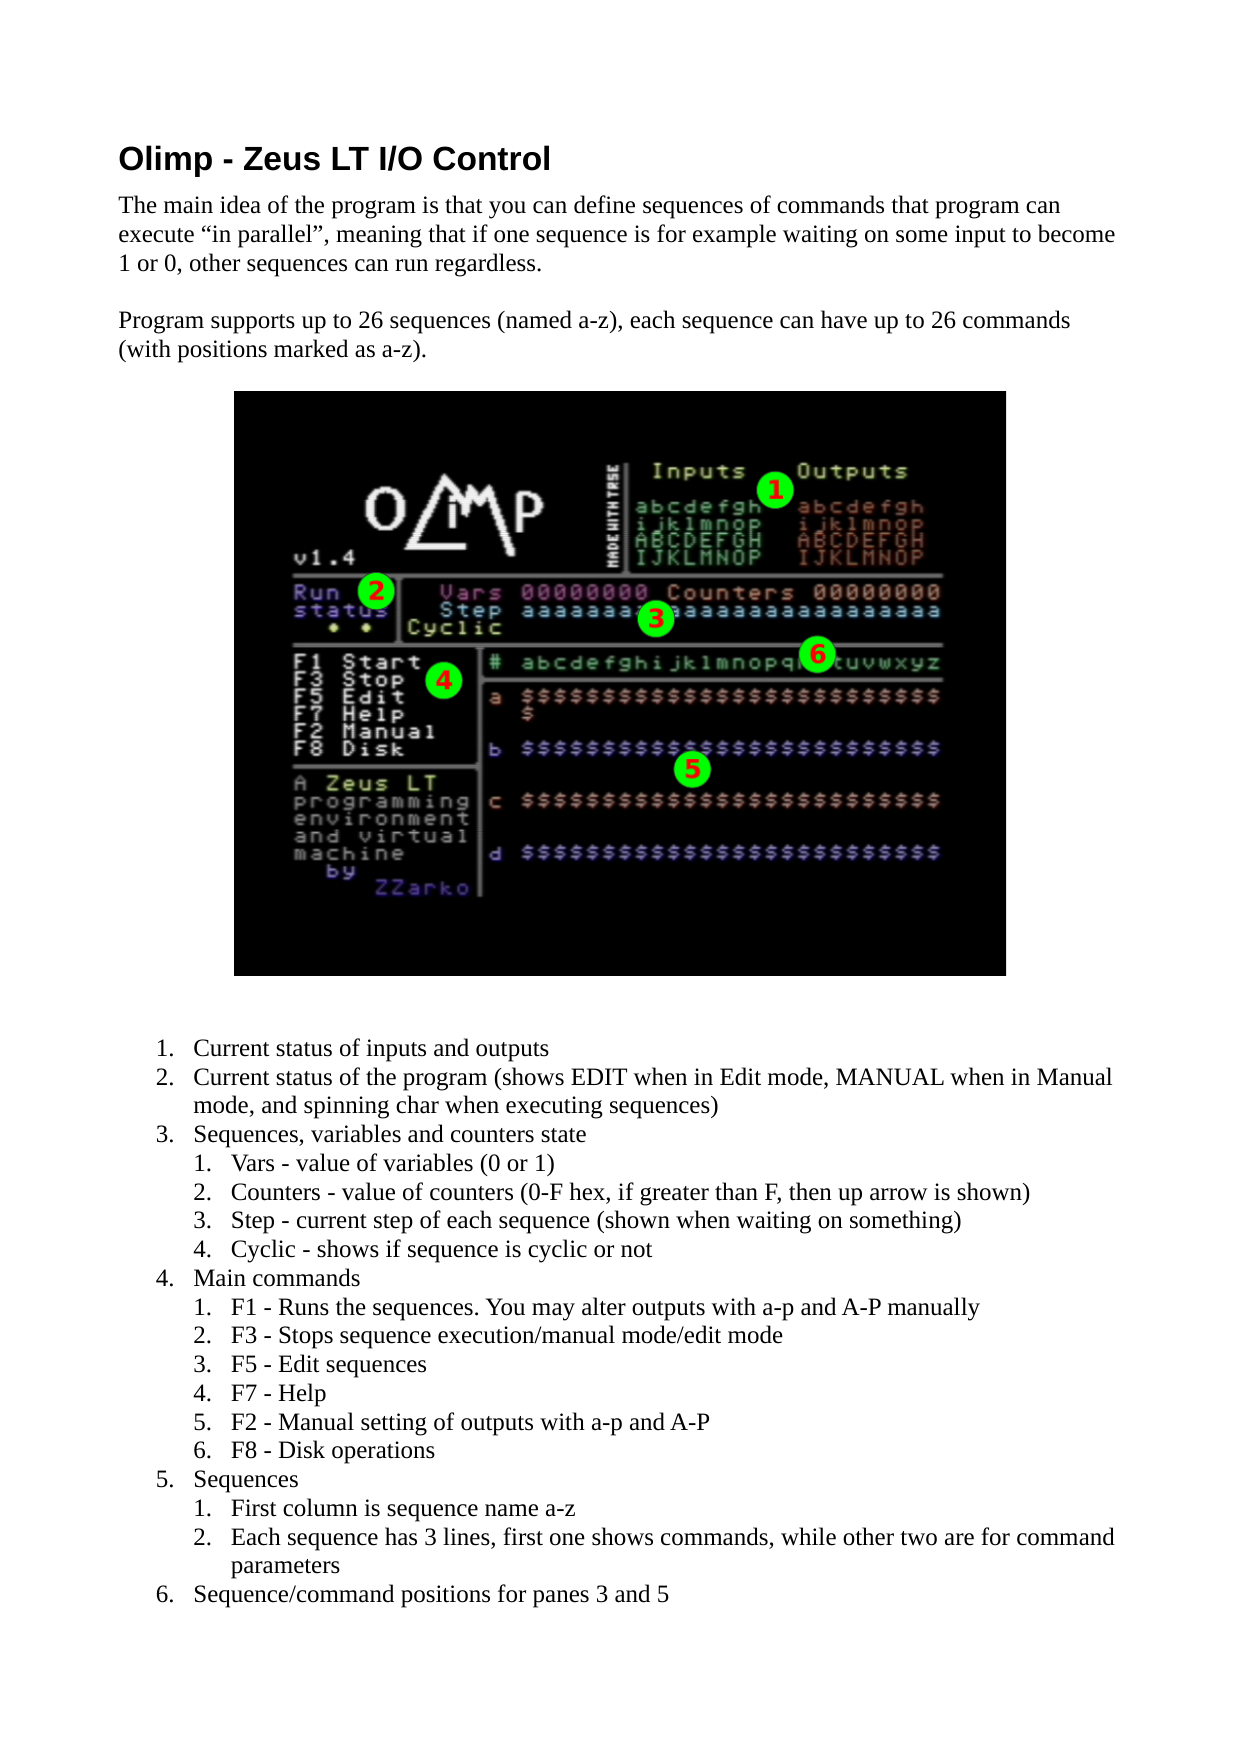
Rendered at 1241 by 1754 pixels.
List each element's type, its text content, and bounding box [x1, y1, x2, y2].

subtitle Olimp - Zeus LT I/O Control [118, 139, 1122, 178]
list F5 - Edit sequences [193, 1349, 1122, 1378]
list Current status of inputs and outputs [156, 1033, 1122, 1062]
list Each sequence has 3 lines, first one shows commands, while other two are for command parameters [193, 1522, 1122, 1579]
list F3 - Stops sequence execution/manual mode/edit mode [193, 1321, 1122, 1349]
text Program supports up to 26 sequences (named a-z), each sequence can have up to 26 commands (with positions marked as a-z). [118, 305, 1122, 363]
picture [234, 391, 1007, 976]
list Cyclic - shows if sequence is cyclic or not [193, 1234, 1122, 1263]
list Sequences [156, 1464, 1122, 1493]
list Counters - value of counters (0-F hex, if greater than F, then up arrow is shown) [193, 1177, 1122, 1206]
text The main idea of the program is that you can define sequences of commands that program can execute “in parallel”, meaning that if one sequence is for example waiting on some input to become 1 or 0, other sequences can run regardless. [118, 190, 1122, 276]
list F8 - Disk operations [193, 1436, 1122, 1464]
list Main commands [156, 1263, 1122, 1292]
list Step - current step of each sequence (shown when waiting on something) [193, 1206, 1122, 1234]
list F2 - Manual setting of outputs with a-p and A-P [193, 1407, 1122, 1436]
list F1 - Runs the sequences. You may alter outputs with a-p and A-P manually [193, 1292, 1122, 1321]
list Current status of the program (shows EDIT when in Edit mode, MANUAL when in Manual mode, and spinning char when executing sequences) [156, 1062, 1122, 1119]
list F7 - Help [193, 1378, 1122, 1407]
list Sequence/command positions for panes 3 and 5 [156, 1579, 1122, 1608]
list Sequences, variables and counters state [156, 1119, 1122, 1148]
list Vars - value of variables (0 or 1) [193, 1148, 1122, 1177]
list First column is sequence name a-z [193, 1493, 1122, 1522]
